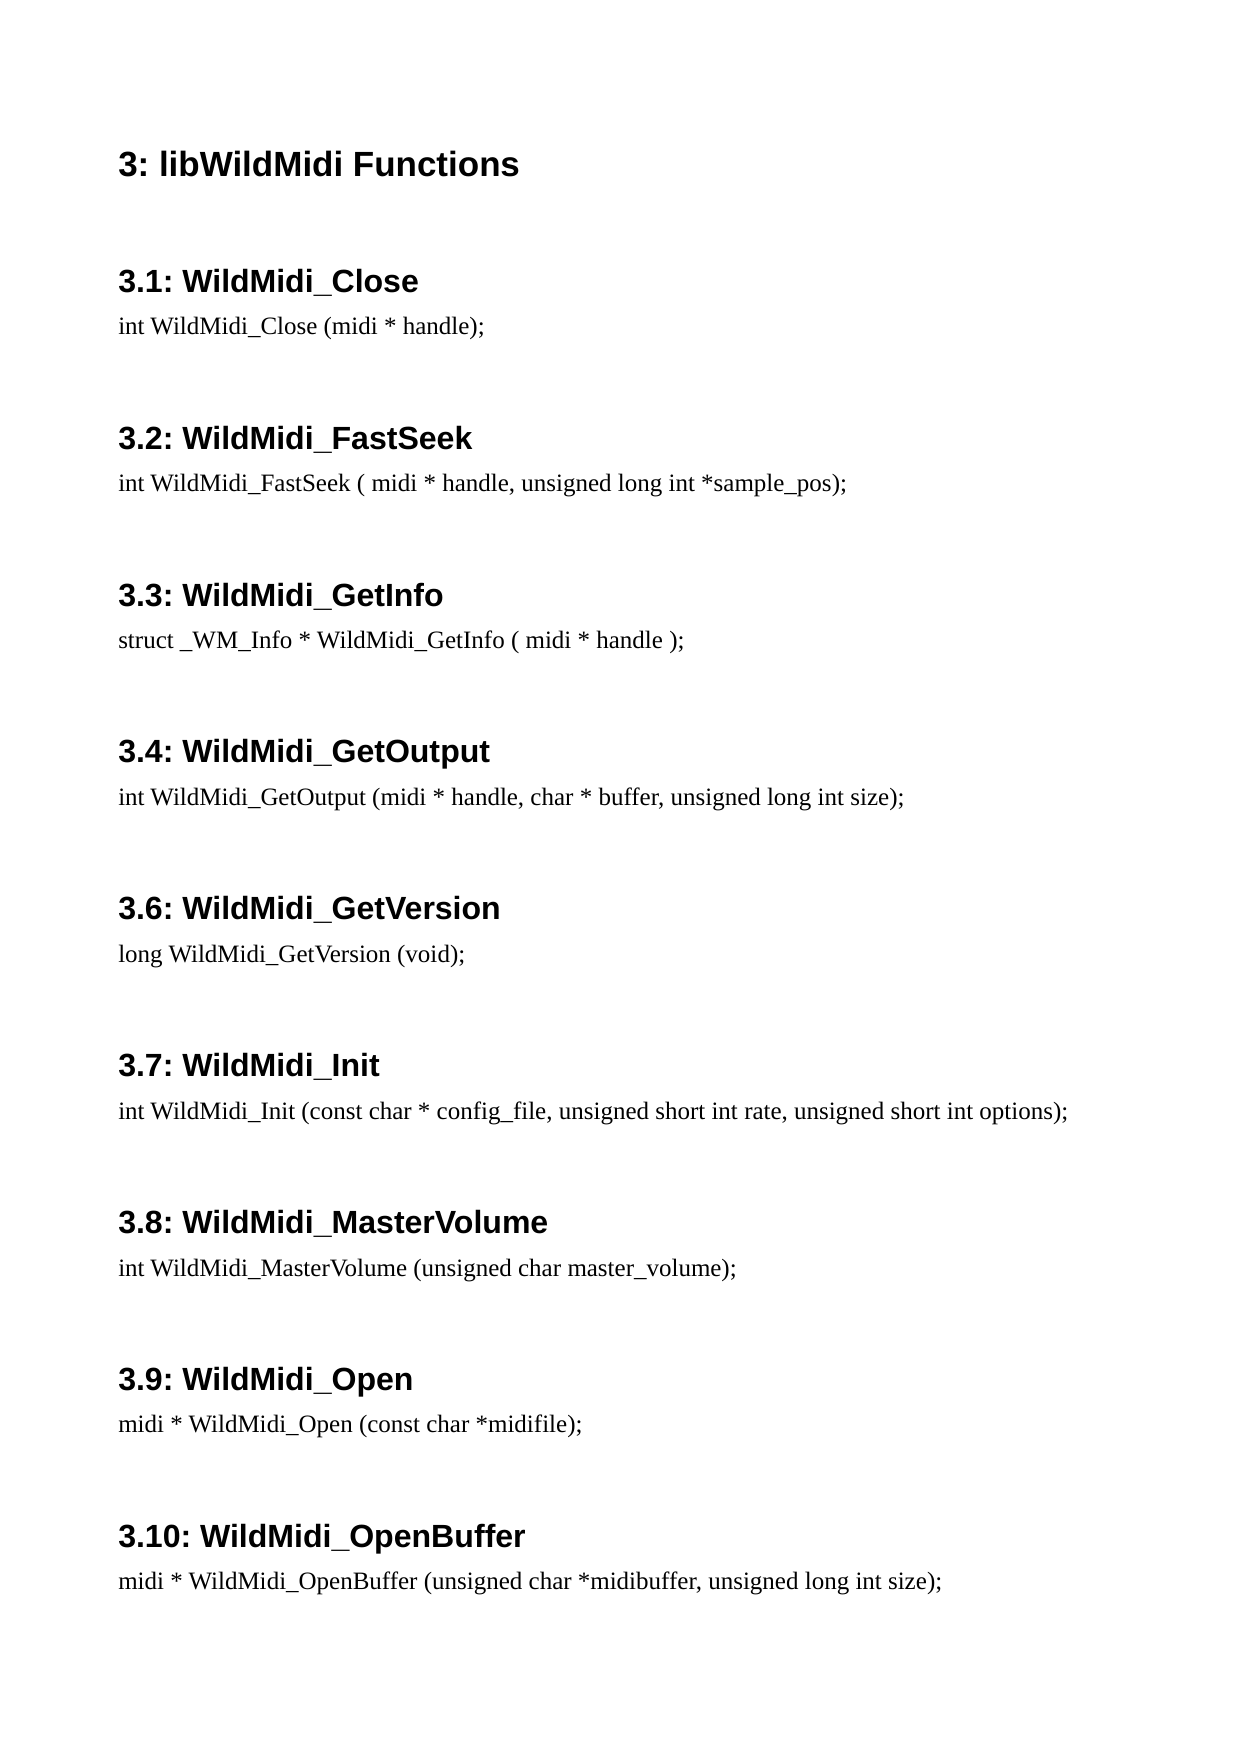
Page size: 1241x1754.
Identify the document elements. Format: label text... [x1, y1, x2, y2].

text int WildMidi_MasterVolume (unsigned char master_volume); [118, 1253, 1122, 1281]
subtitle 3.1: WildMidi_Close [118, 262, 1122, 299]
subtitle 3.7: WildMidi_Init [118, 1046, 1122, 1083]
text int WildMidi_Close (midi * handle); [118, 311, 1122, 340]
subtitle 3.2: WildMidi_FastSeek [118, 419, 1122, 456]
text int WildMidi_Init (const char * config_file, unsigned short int rate, unsigned short int options); [118, 1096, 1122, 1124]
subtitle 3.8: WildMidi_MasterVolume [118, 1203, 1122, 1240]
subtitle 3.10: WildMidi_OpenBuffer [118, 1517, 1122, 1554]
subtitle 3: libWildMidi Functions [118, 143, 1122, 183]
text int WildMidi_FastSeek ( midi * handle, unsigned long int *sample_pos); [118, 468, 1122, 497]
subtitle 3.6: WildMidi_GetVersion [118, 889, 1122, 926]
subtitle 3.3: WildMidi_GetInfo [118, 576, 1122, 613]
subtitle 3.9: WildMidi_Open [118, 1360, 1122, 1397]
text long WildMidi_GetVersion (void); [118, 939, 1122, 968]
text struct _WM_Info * WildMidi_GetInfo ( midi * handle ); [118, 625, 1122, 654]
text midi * WildMidi_Open (const char *midifile); [118, 1409, 1122, 1438]
subtitle 3.4: WildMidi_GetOutput [118, 733, 1122, 769]
text int WildMidi_GetOutput (midi * handle, char * buffer, unsigned long int size); [118, 782, 1122, 811]
text midi * WildMidi_OpenBuffer (unsigned char *midibuffer, unsigned long int size); [118, 1566, 1122, 1595]
